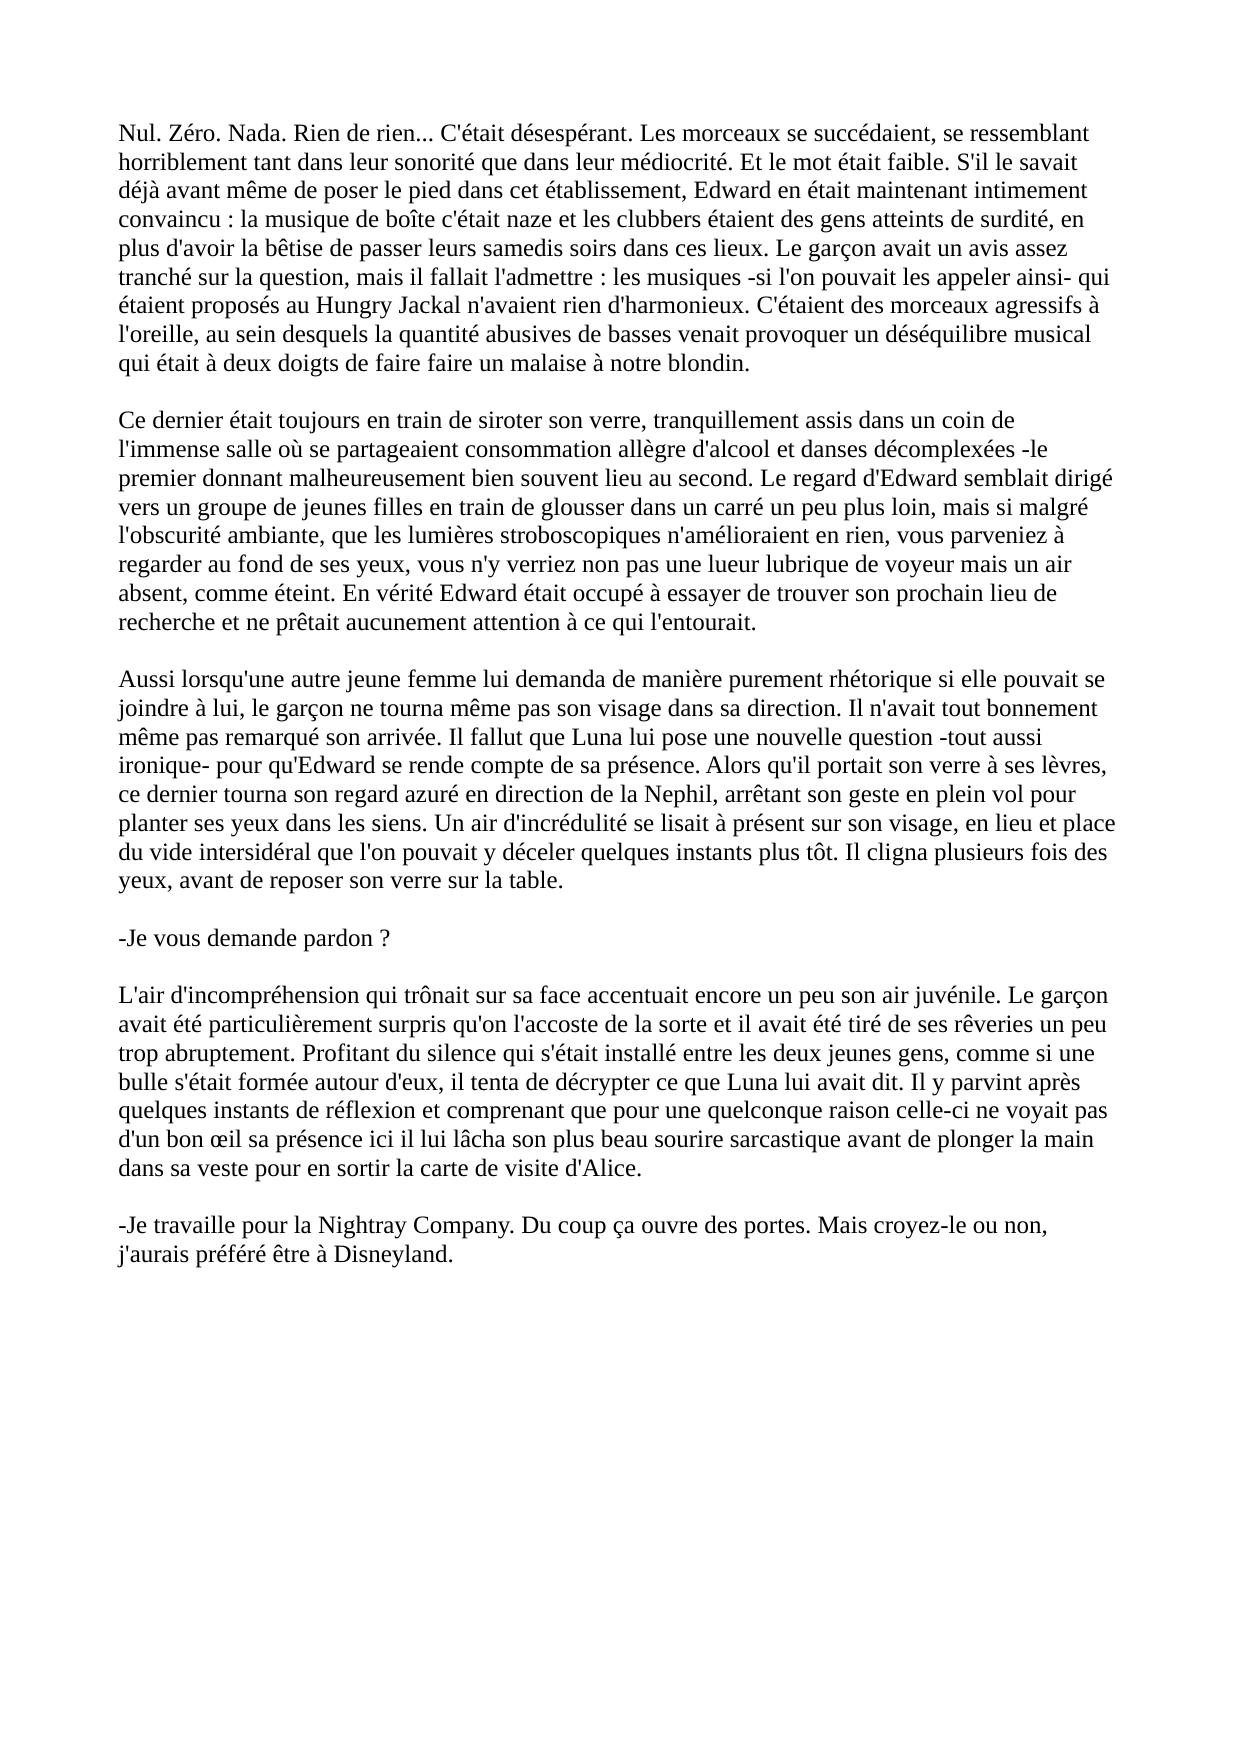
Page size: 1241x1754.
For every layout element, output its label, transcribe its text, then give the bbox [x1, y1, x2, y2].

text -Je vous demande pardon ? [118, 923, 1122, 952]
text -Je travaille pour la Nightray Company. Du coup ça ouvre des portes. Mais croyez-le ou non, j'aurais préféré être à Disneyland. [118, 1211, 1122, 1268]
text Ce dernier était toujours en train de siroter son verre, tranquillement assis dans un coin de l'immense salle où se partageaient consommation allègre d'alcool et danses décomplexées -le premier donnant malheureusement bien souvent lieu au second. Le regard d'Edward semblait dirigé vers un groupe de jeunes filles en train de glousser dans un carré un peu plus loin, mais si malgré l'obscurité ambiante, que les lumières stroboscopiques n'amélioraient en rien, vous parveniez à regarder au fond de ses yeux, vous n'y verriez non pas une lueur lubrique de voyeur mais un air absent, comme éteint. En vérité Edward était occupé à essayer de trouver son prochain lieu de recherche et ne prêtait aucunement attention à ce qui l'entourait. [118, 406, 1122, 636]
text Nul. Zéro. Nada. Rien de rien... C'était désespérant. Les morceaux se succédaient, se ressemblant horriblement tant dans leur sonorité que dans leur médiocrité. Et le mot était faible. S'il le savait déjà avant même de poser le pied dans cet établissement, Edward en était maintenant intimement convaincu : la musique de boîte c'était naze et les clubbers étaient des gens atteints de surdité, en plus d'avoir la bêtise de passer leurs samedis soirs dans ces lieux. Le garçon avait un avis assez tranché sur la question, mais il fallait l'admettre : les musiques -si l'on pouvait les appeler ainsi- qui étaient proposés au Hungry Jackal n'avaient rien d'harmonieux. C'étaient des morceaux agressifs à l'oreille, au sein desquels la quantité abusives de basses venait provoquer un déséquilibre musical qui était à deux doigts de faire faire un malaise à notre blondin. [118, 118, 1122, 377]
text Aussi lorsqu'une autre jeune femme lui demanda de manière purement rhétorique si elle pouvait se joindre à lui, le garçon ne tourna même pas son visage dans sa direction. Il n'avait tout bonnement même pas remarqué son arrivée. Il fallut que Luna lui pose une nouvelle question -tout aussi ironique- pour qu'Edward se rende compte de sa présence. Alors qu'il portait son verre à ses lèvres, ce dernier tourna son regard azuré en direction de la Nephil, arrêtant son geste en plein vol pour planter ses yeux dans les siens. Un air d'incrédulité se lisait à présent sur son visage, en lieu et place du vide intersidéral que l'on pouvait y déceler quelques instants plus tôt. Il cligna plusieurs fois des yeux, avant de reposer son verre sur la table. [118, 664, 1122, 894]
text L'air d'incompréhension qui trônait sur sa face accentuait encore un peu son air juvénile. Le garçon avait été particulièrement surpris qu'on l'accoste de la sorte et il avait été tiré de ses rêveries un peu trop abruptement. Profitant du silence qui s'était installé entre les deux jeunes gens, comme si une bulle s'était formée autour d'eux, il tenta de décrypter ce que Luna lui avait dit. Il y parvint après quelques instants de réflexion et comprenant que pour une quelconque raison celle-ci ne voyait pas d'un bon œil sa présence ici il lui lâcha son plus beau sourire sarcastique avant de plonger la main dans sa veste pour en sortir la carte de visite d'Alice. [118, 981, 1122, 1182]
